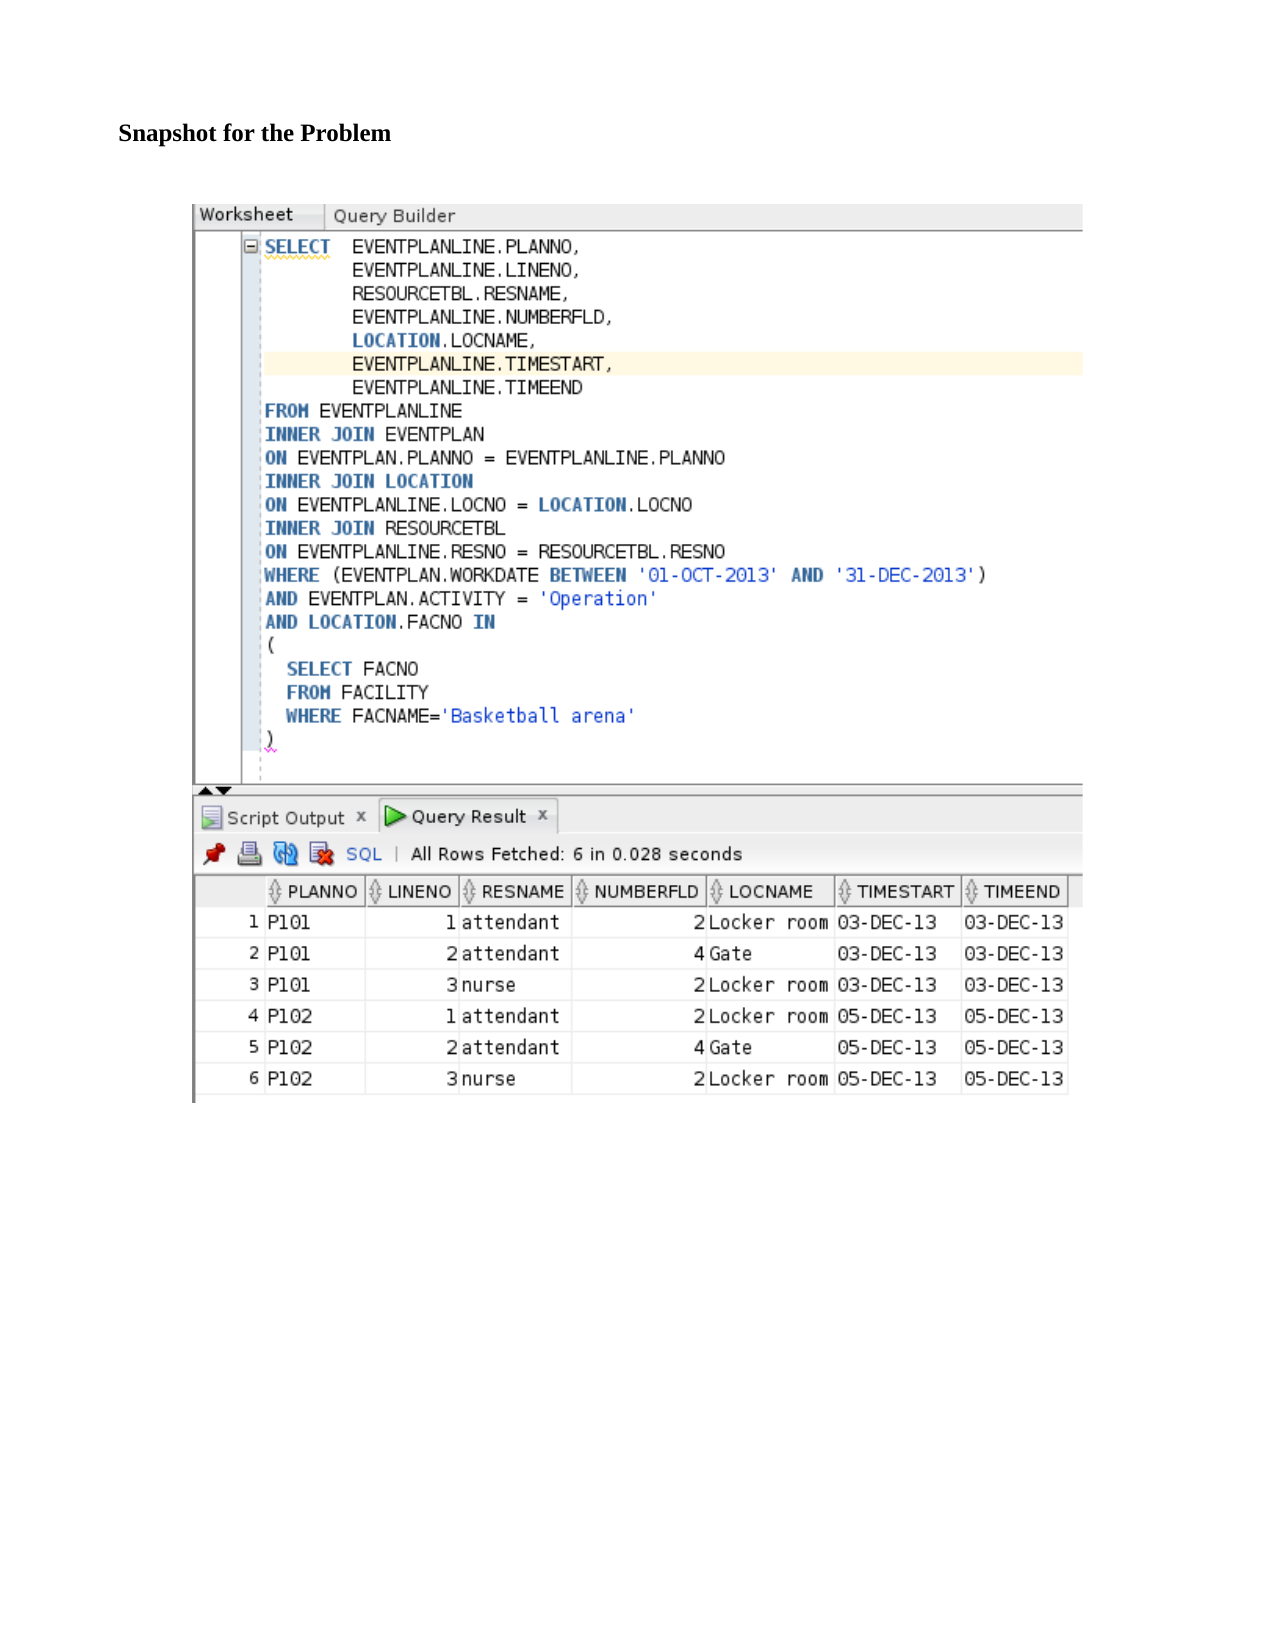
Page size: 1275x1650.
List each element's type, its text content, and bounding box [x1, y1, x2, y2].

picture [192, 204, 1083, 1103]
text Snapshot for the Problem [118, 118, 1157, 147]
